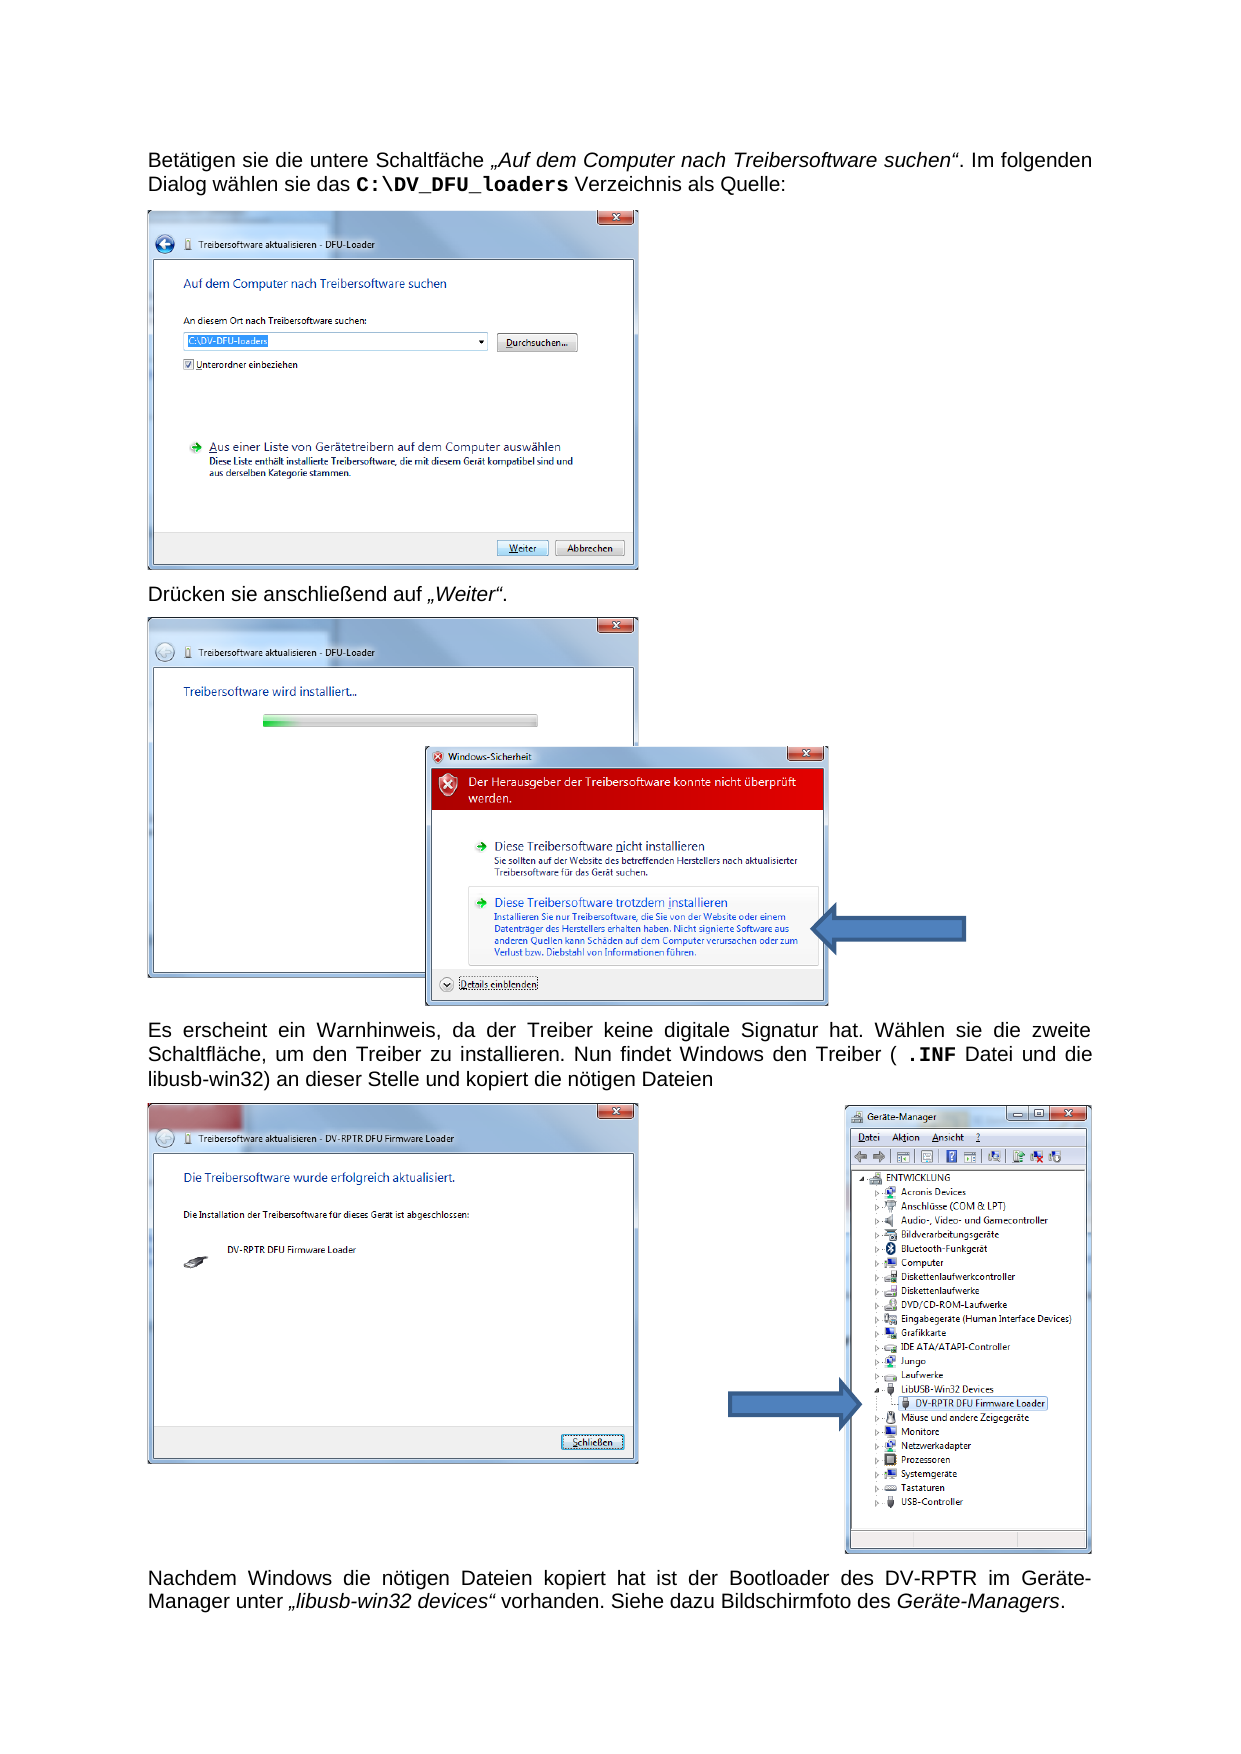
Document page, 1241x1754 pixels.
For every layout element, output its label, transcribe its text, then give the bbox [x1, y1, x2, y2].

picture [147, 210, 639, 570]
text Es erscheint ein Warnhinweis, da der Treiber keine digitale Signatur hat. Wählen sie die zweite Schaltfläche, um den Treiber zu installieren. Nun findet Windows den Treiber ( .INF Datei und die libusb-win32) an dieser Stelle und kopiert die nötigen Dateien [148, 618, 1093, 1091]
picture [844, 1105, 1092, 1554]
picture [147, 1103, 639, 1464]
text Nachdem Windows die nötigen Dateien kopiert hat ist der Bootloader des DV-RPTR im Geräte-Manager unter „libusb-win32 devices“ vor­handen. Siehe dazu Bildschirmfoto des Geräte-Managers. [148, 1104, 1093, 1613]
text Betätigen sie die untere Schaltfäche „Auf dem Computer nach Treibersoftware suchen“. Im folgenden Dialog wählen sie das C:\DV_DFU_loaders Verzeichnis als Quelle: [148, 148, 1093, 197]
text Drücken sie anschließend auf „Weiter“. [148, 210, 1093, 605]
picture [147, 617, 829, 1006]
